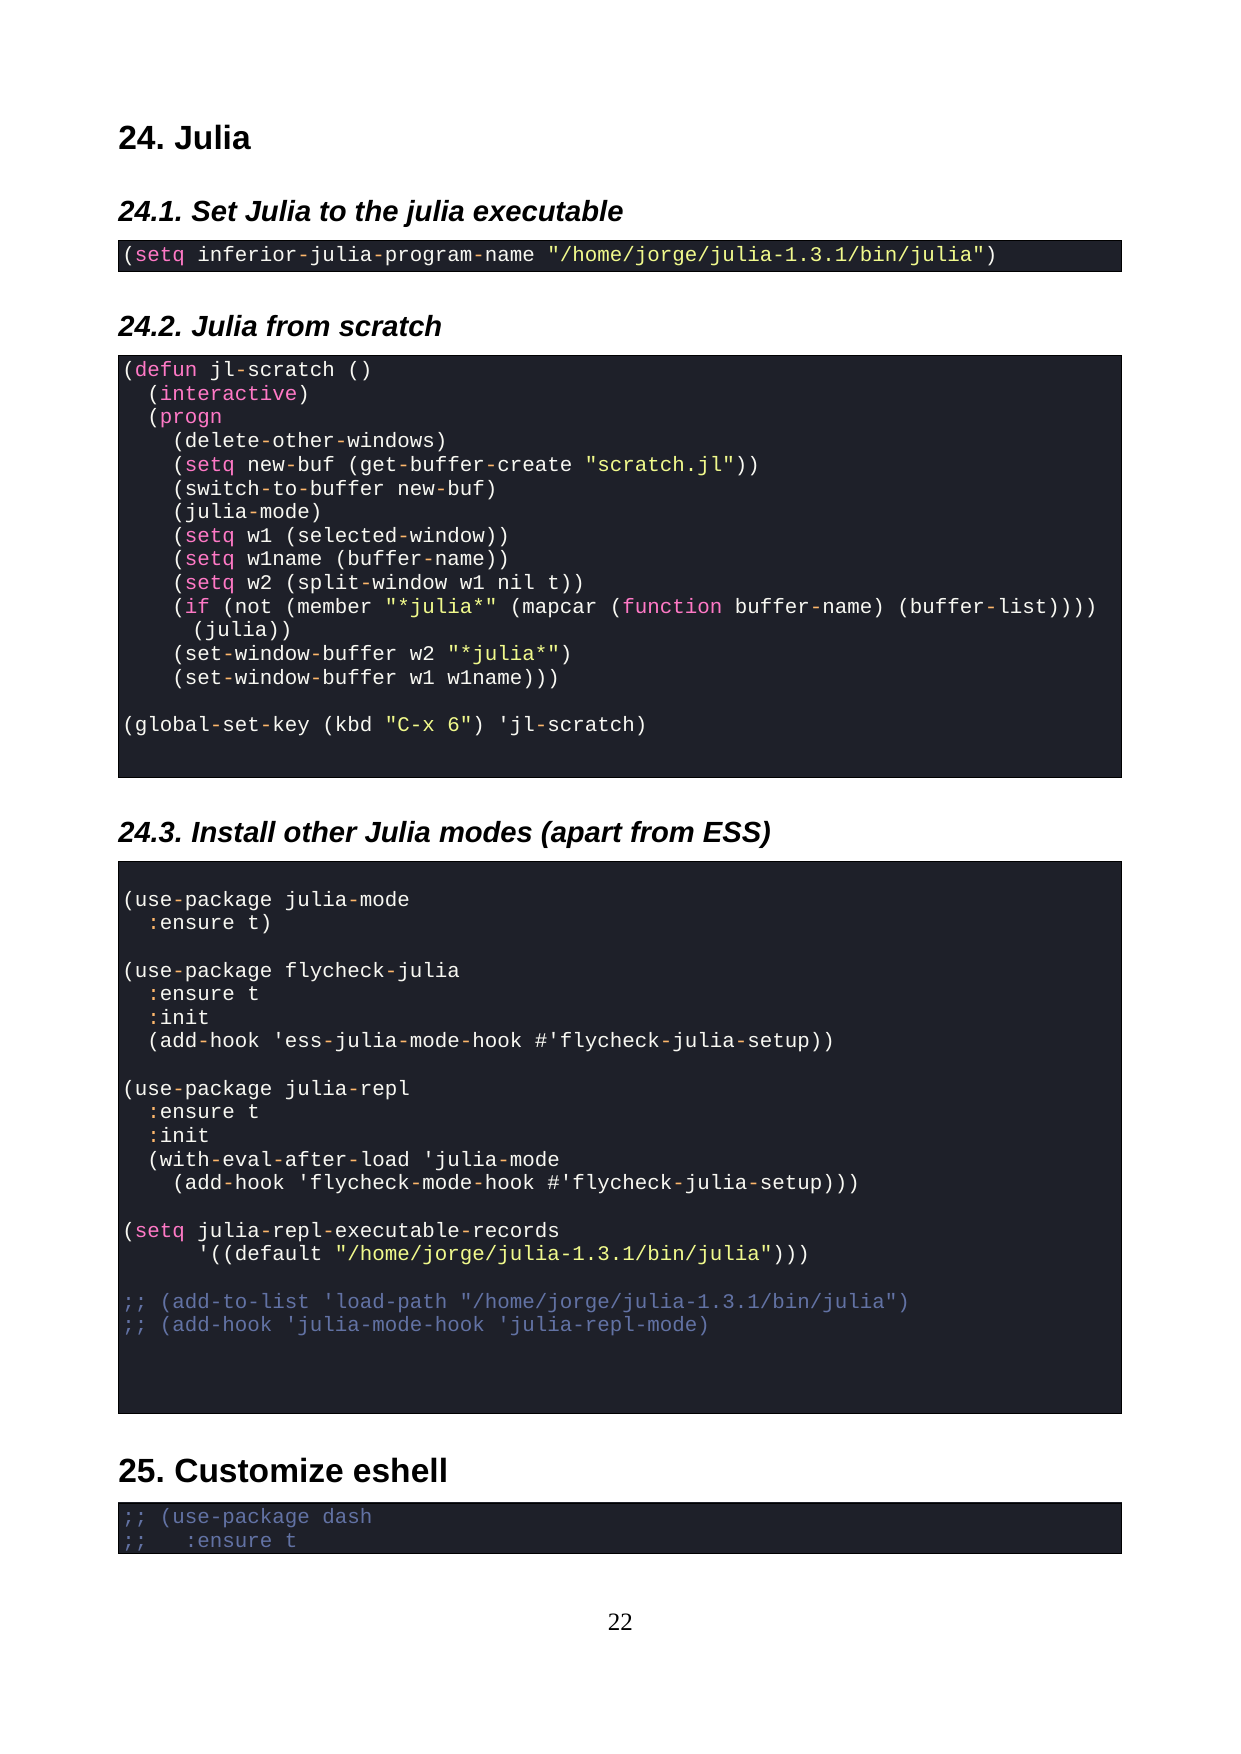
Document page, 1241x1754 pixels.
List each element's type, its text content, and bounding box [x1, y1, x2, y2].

text (use-package julia-mode [119, 885, 1121, 908]
text (with-eval-after-load 'julia-mode [119, 1145, 1121, 1168]
text '((default "/home/jorge/julia-1.3.1/bin/julia"))) [119, 1239, 1121, 1263]
text (julia-mode) [119, 497, 1121, 521]
text (setq new-buf (get-buffer-create "scratch.jl")) [119, 450, 1121, 473]
text (setq w1name (buffer-name)) [119, 544, 1121, 568]
text :ensure t) [119, 908, 1121, 932]
text :init [119, 1003, 1121, 1027]
text (if (not (member "*julia*" (mapcar (function buffer-name) (buffer-list)))) [119, 592, 1121, 615]
text :ensure t [119, 979, 1121, 1003]
text ;; :ensure t [119, 1526, 1121, 1553]
text ;; (use-package dash [119, 1504, 1121, 1526]
text ;; (add-hook 'julia-mode-hook 'julia-repl-mode) [119, 1310, 1121, 1338]
subtitle Julia from scratch [118, 309, 1122, 343]
subtitle Julia [118, 118, 1122, 157]
text (add-hook 'ess-julia-mode-hook #'flycheck-julia-setup)) [119, 1027, 1121, 1050]
text (setq w2 (split-window w1 nil t)) [119, 568, 1121, 592]
text (julia)) [119, 615, 1121, 639]
text (add-hook 'flycheck-mode-hook #'flycheck-julia-setup))) [119, 1168, 1121, 1192]
text (interactive) [119, 379, 1121, 403]
text (delete-other-windows) [119, 426, 1121, 450]
text :init [119, 1121, 1121, 1145]
subtitle Set Julia to the julia executable [118, 194, 1122, 228]
text ;; (add-to-list 'load-path "/home/jorge/julia-1.3.1/bin/julia") [119, 1287, 1121, 1310]
text (setq inferior-julia-program-name "/home/jorge/julia-1.3.1/bin/julia") [119, 241, 1121, 271]
text (set-window-buffer w1 w1name))) [119, 663, 1121, 686]
text (setq w1 (selected-window)) [119, 521, 1121, 544]
text (use-package flycheck-julia [119, 956, 1121, 979]
text (defun jl-scratch () [119, 356, 1121, 379]
text (global-set-key (kbd "C-x 6") 'jl-scratch) [119, 710, 1121, 738]
text :ensure t [119, 1097, 1121, 1121]
text (set-window-buffer w2 "*julia*") [119, 639, 1121, 663]
subtitle Customize eshell [118, 1451, 1122, 1490]
subtitle Install other Julia modes (apart from ESS) [118, 815, 1122, 848]
text (switch-to-buffer new-buf) [119, 473, 1121, 497]
text (setq julia-repl-executable-records [119, 1216, 1121, 1239]
text (use-package julia-repl [119, 1074, 1121, 1097]
text (progn [119, 403, 1121, 426]
